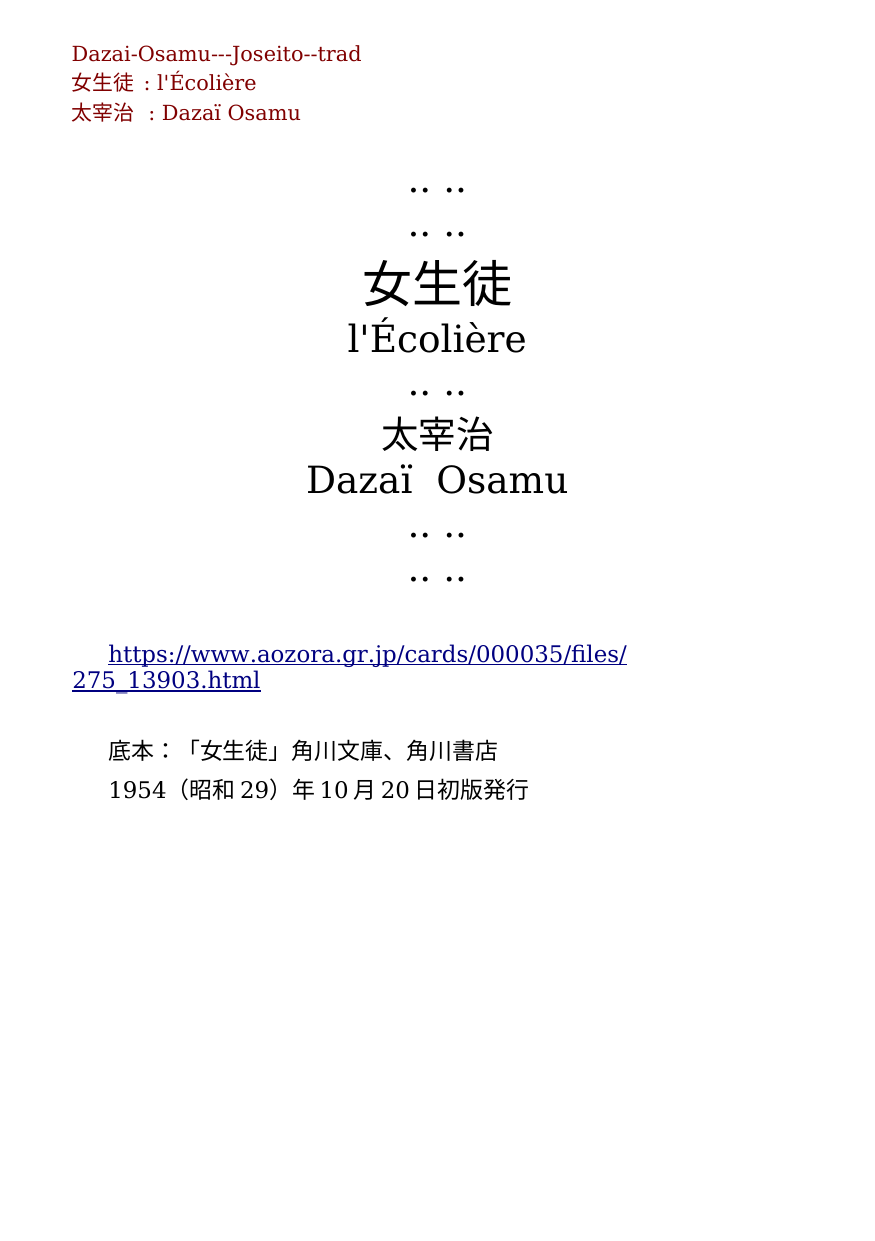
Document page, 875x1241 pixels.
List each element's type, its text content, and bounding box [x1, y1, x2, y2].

text 女生徒 : l'Écolière [71, 66, 803, 96]
text Dazai-Osamu---Joseito--trad [71, 42, 803, 66]
text 底本：「女生徒」角川文庫、角川書店 [72, 733, 802, 766]
text 太宰治 : Dazaï Osamu [71, 96, 803, 127]
text 1954（昭和29）年10月20日初版発行 [72, 772, 802, 805]
text https://www.aozora.gr.jp/cards/000035/files/275_13903.html [72, 641, 802, 694]
subtitle .. .. .. .. 女生徒 l'Écolière .. .. 太宰治 Dazaï Osamu .. .. .. .. [36, 158, 838, 590]
